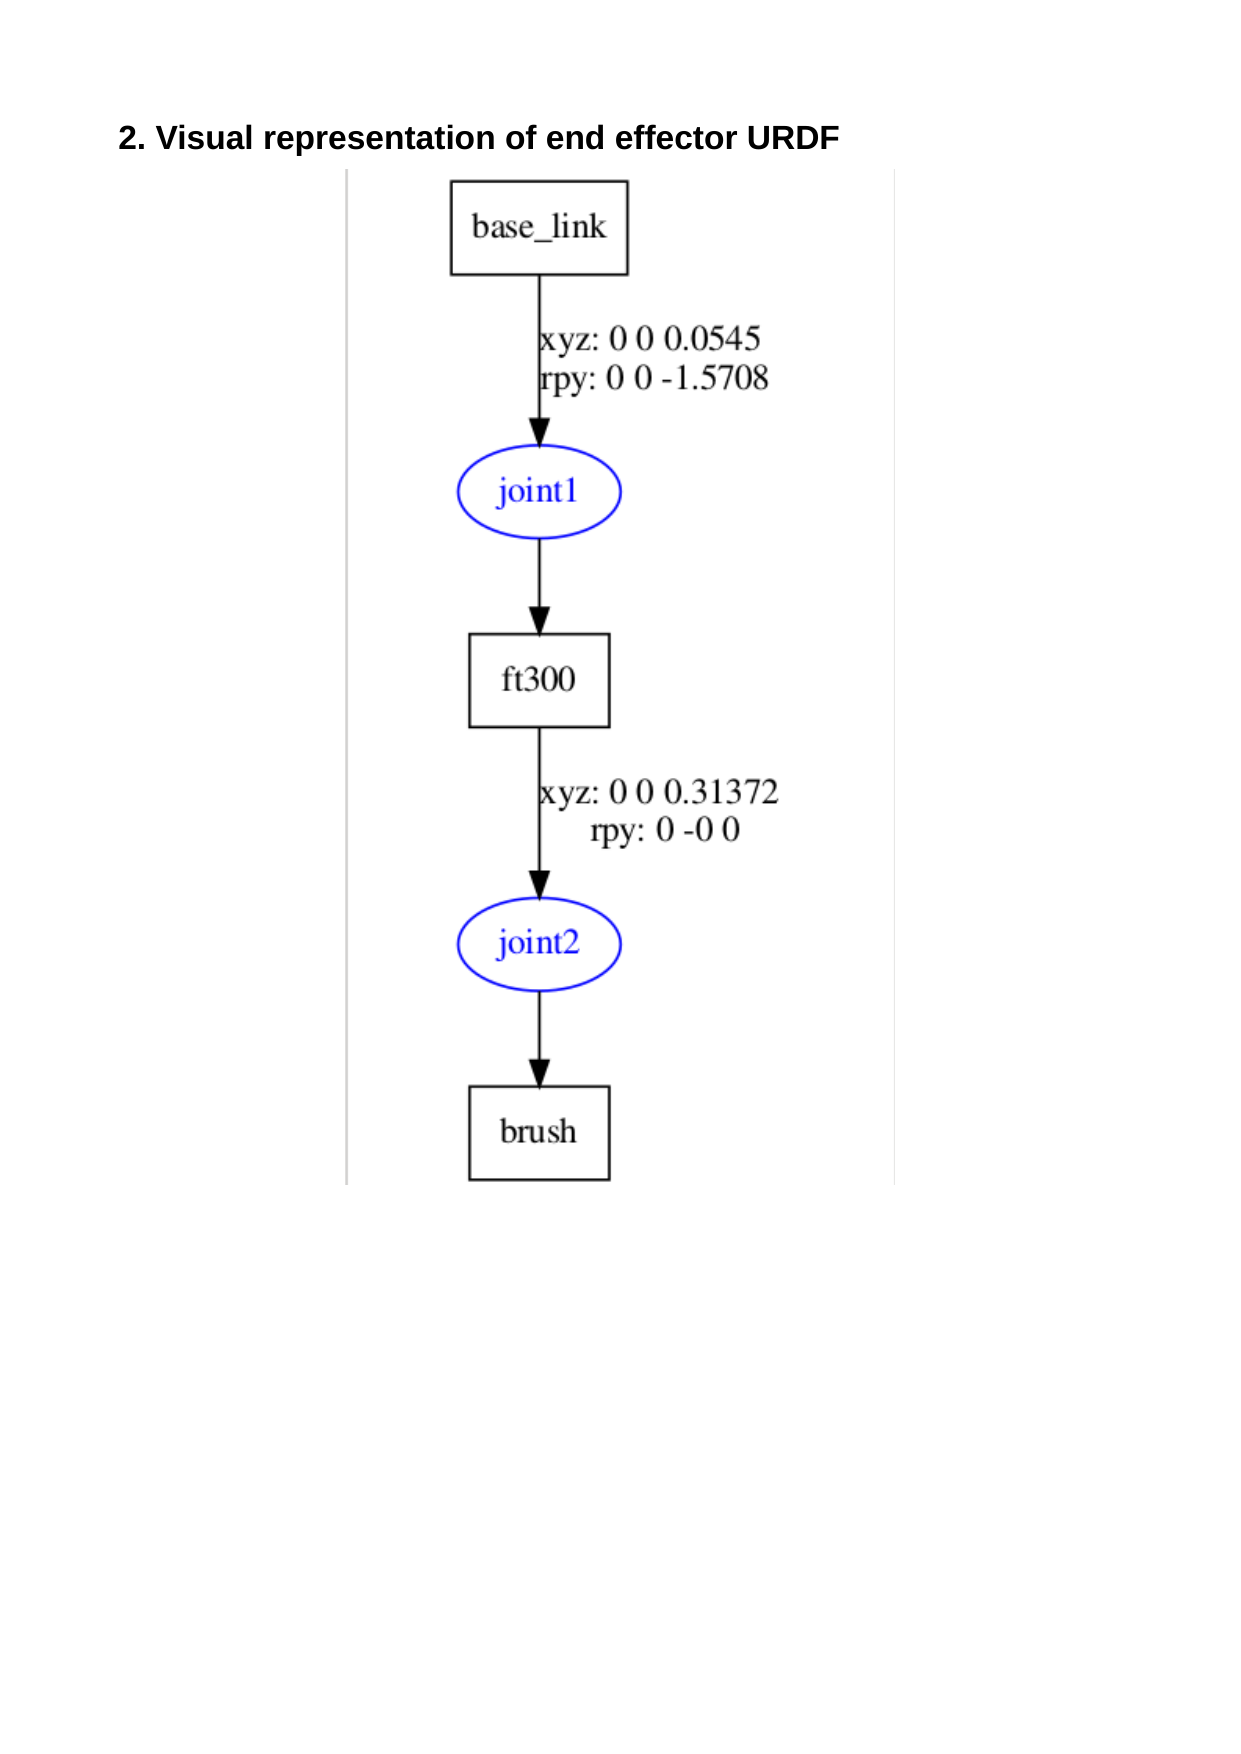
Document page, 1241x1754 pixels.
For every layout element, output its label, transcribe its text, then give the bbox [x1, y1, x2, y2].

picture [345, 169, 895, 1185]
subtitle 2. Visual representation of end effector URDF [118, 118, 1122, 157]
